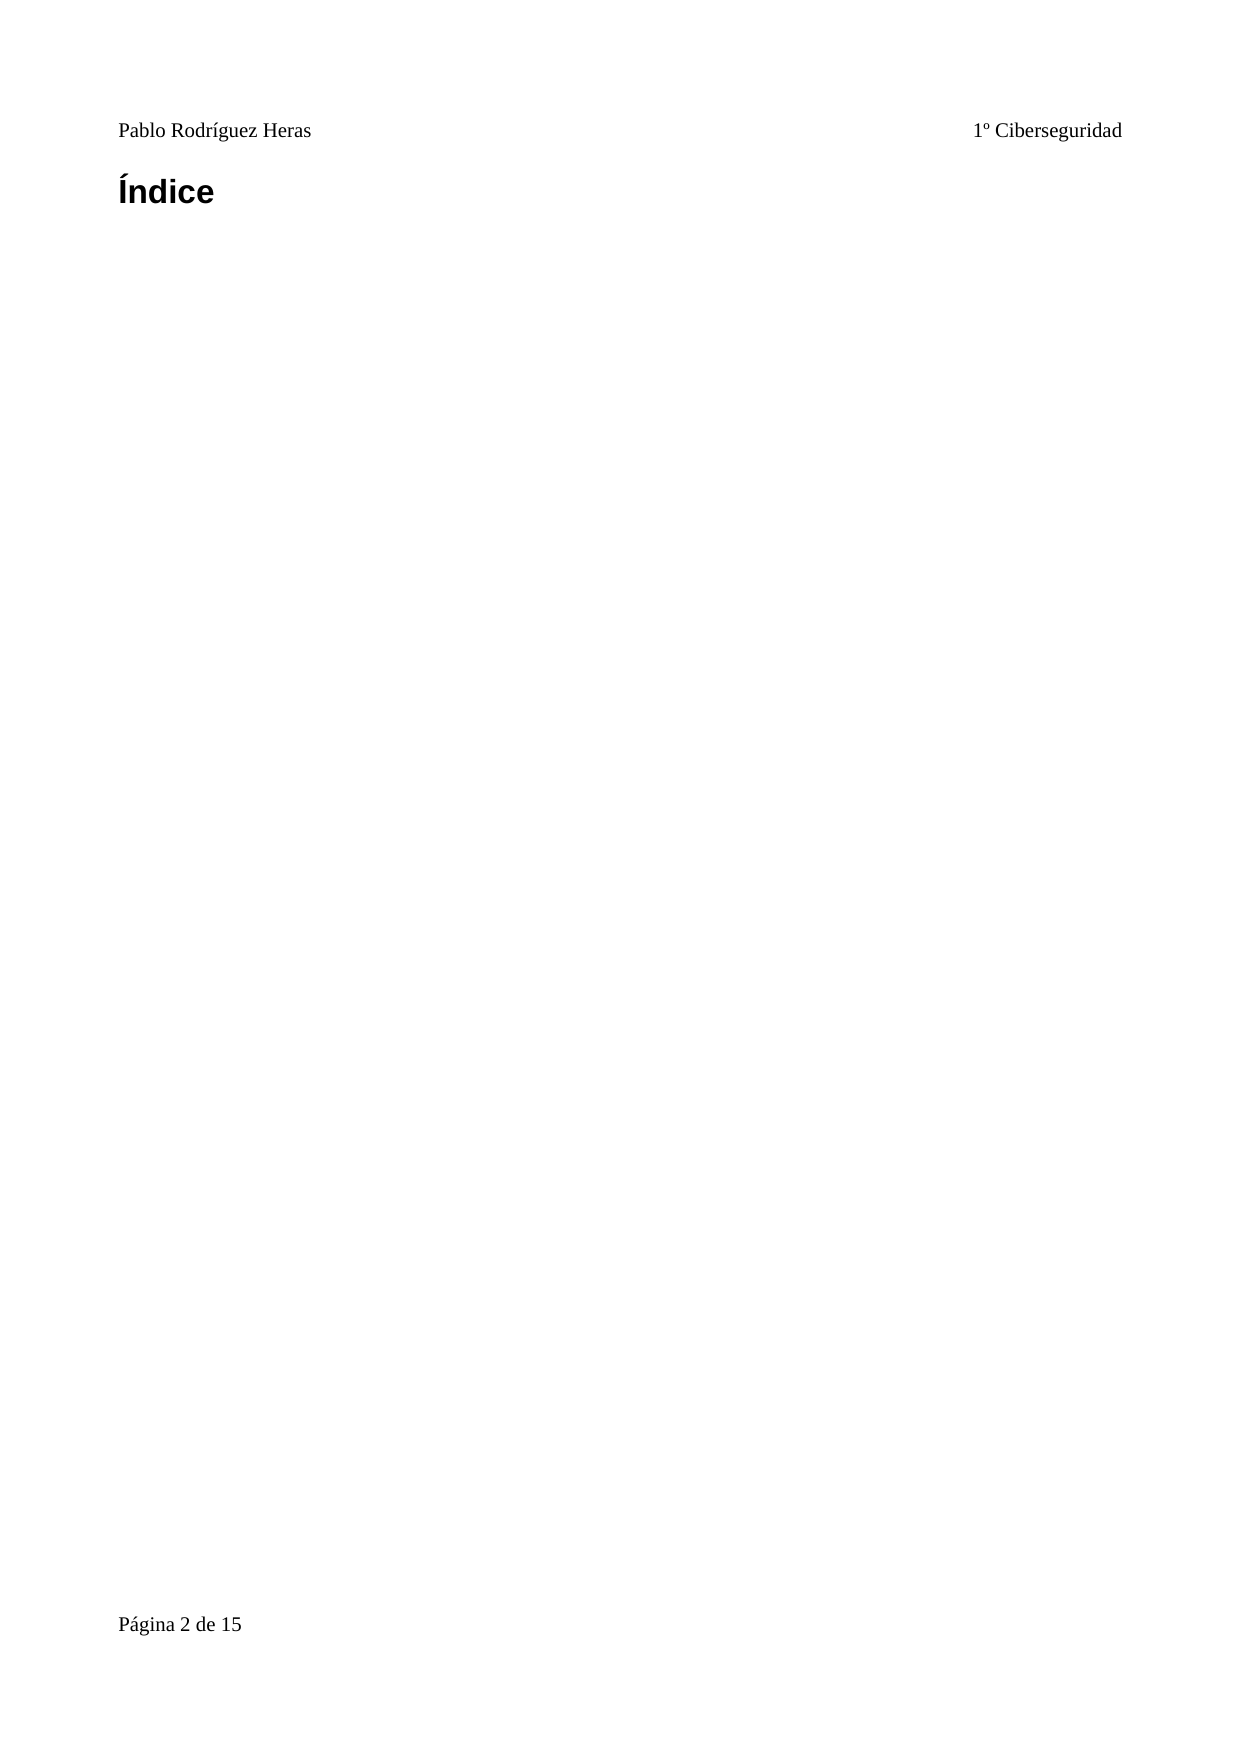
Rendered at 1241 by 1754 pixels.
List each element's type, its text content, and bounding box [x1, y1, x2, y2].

subtitle Índice [118, 172, 1122, 210]
